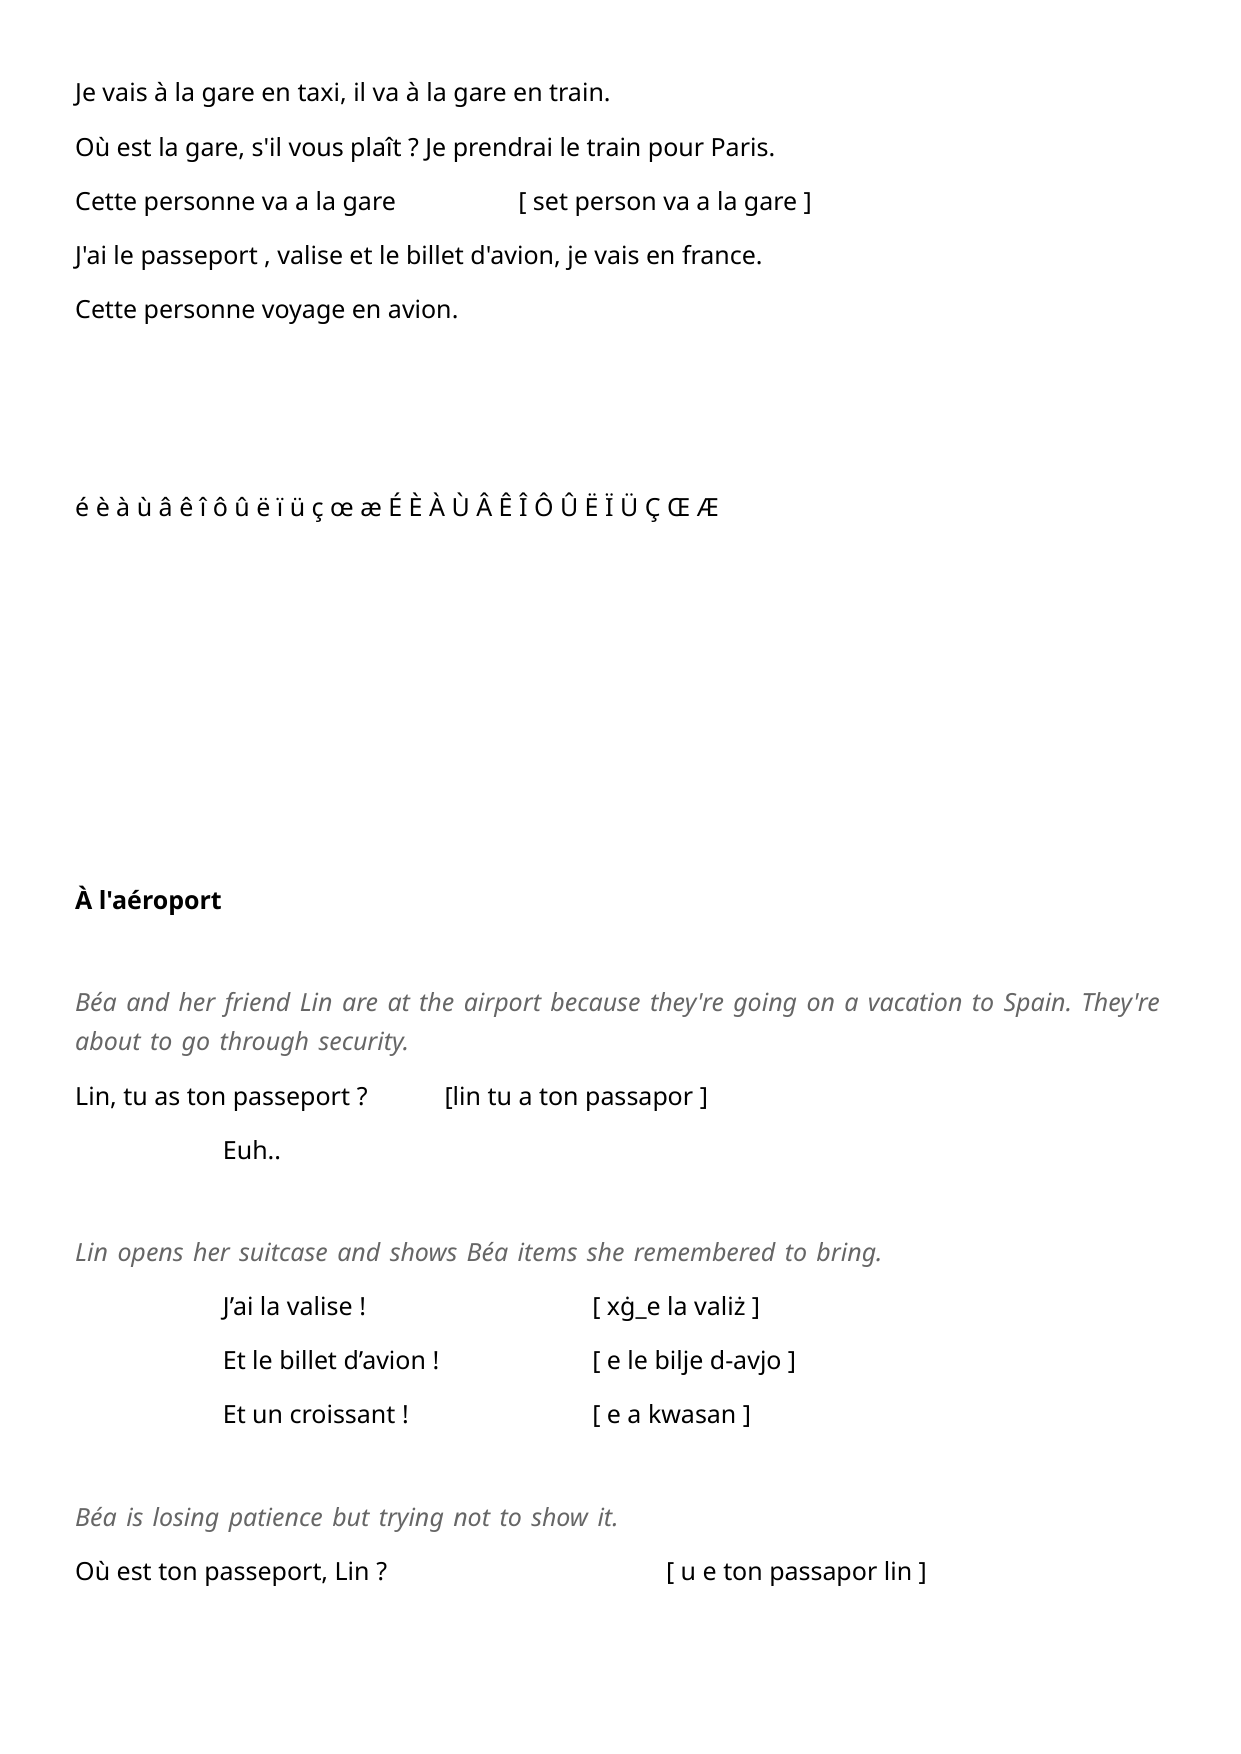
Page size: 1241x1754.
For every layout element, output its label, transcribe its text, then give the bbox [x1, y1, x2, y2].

text Lin, tu as ton passeport ? [lin tu a ton passapor ] [75, 1078, 1165, 1112]
text Où est la gare, s'il vous plaît ? Je prendrai le train pour Paris. [75, 129, 1165, 163]
text Je vais à la gare en taxi, il va à la gare en train. [75, 75, 1165, 109]
text Lin opens her suitcase and shows Béa items she remembered to bring. [75, 1234, 1165, 1269]
text J'ai le passeport , valise et le billet d'avion, je vais en france. [75, 237, 1165, 272]
text Et le billet d’avion ! [ e le bilje d-avjo ] [75, 1343, 1165, 1377]
text J’ai la valise ! [ xġ_e la valiż ] [75, 1289, 1165, 1323]
text Euh.. [75, 1132, 1165, 1166]
text Cette personne voyage en avion. [75, 292, 1165, 326]
text Béa is losing patience but trying not to show it. [75, 1499, 1165, 1533]
text Où est ton passeport, Lin ? [ u e ton passapor lin ] [75, 1553, 1165, 1587]
text é è à ù â ê î ô û ë ï ü ç œ æ É È À Ù Â Ê Î Ô Û Ë Ï Ü Ç Œ Æ [75, 490, 1165, 524]
text Béa and her friend Lin are at the airport because they're going on a vacation to Spain. They're about to go through security. [75, 985, 1165, 1058]
text Et un croissant ! [ e a kwasan ] [75, 1397, 1165, 1431]
text Cette personne va a la gare [ set person va a la gare ] [75, 183, 1165, 217]
text À l'aéroport [75, 883, 1165, 917]
